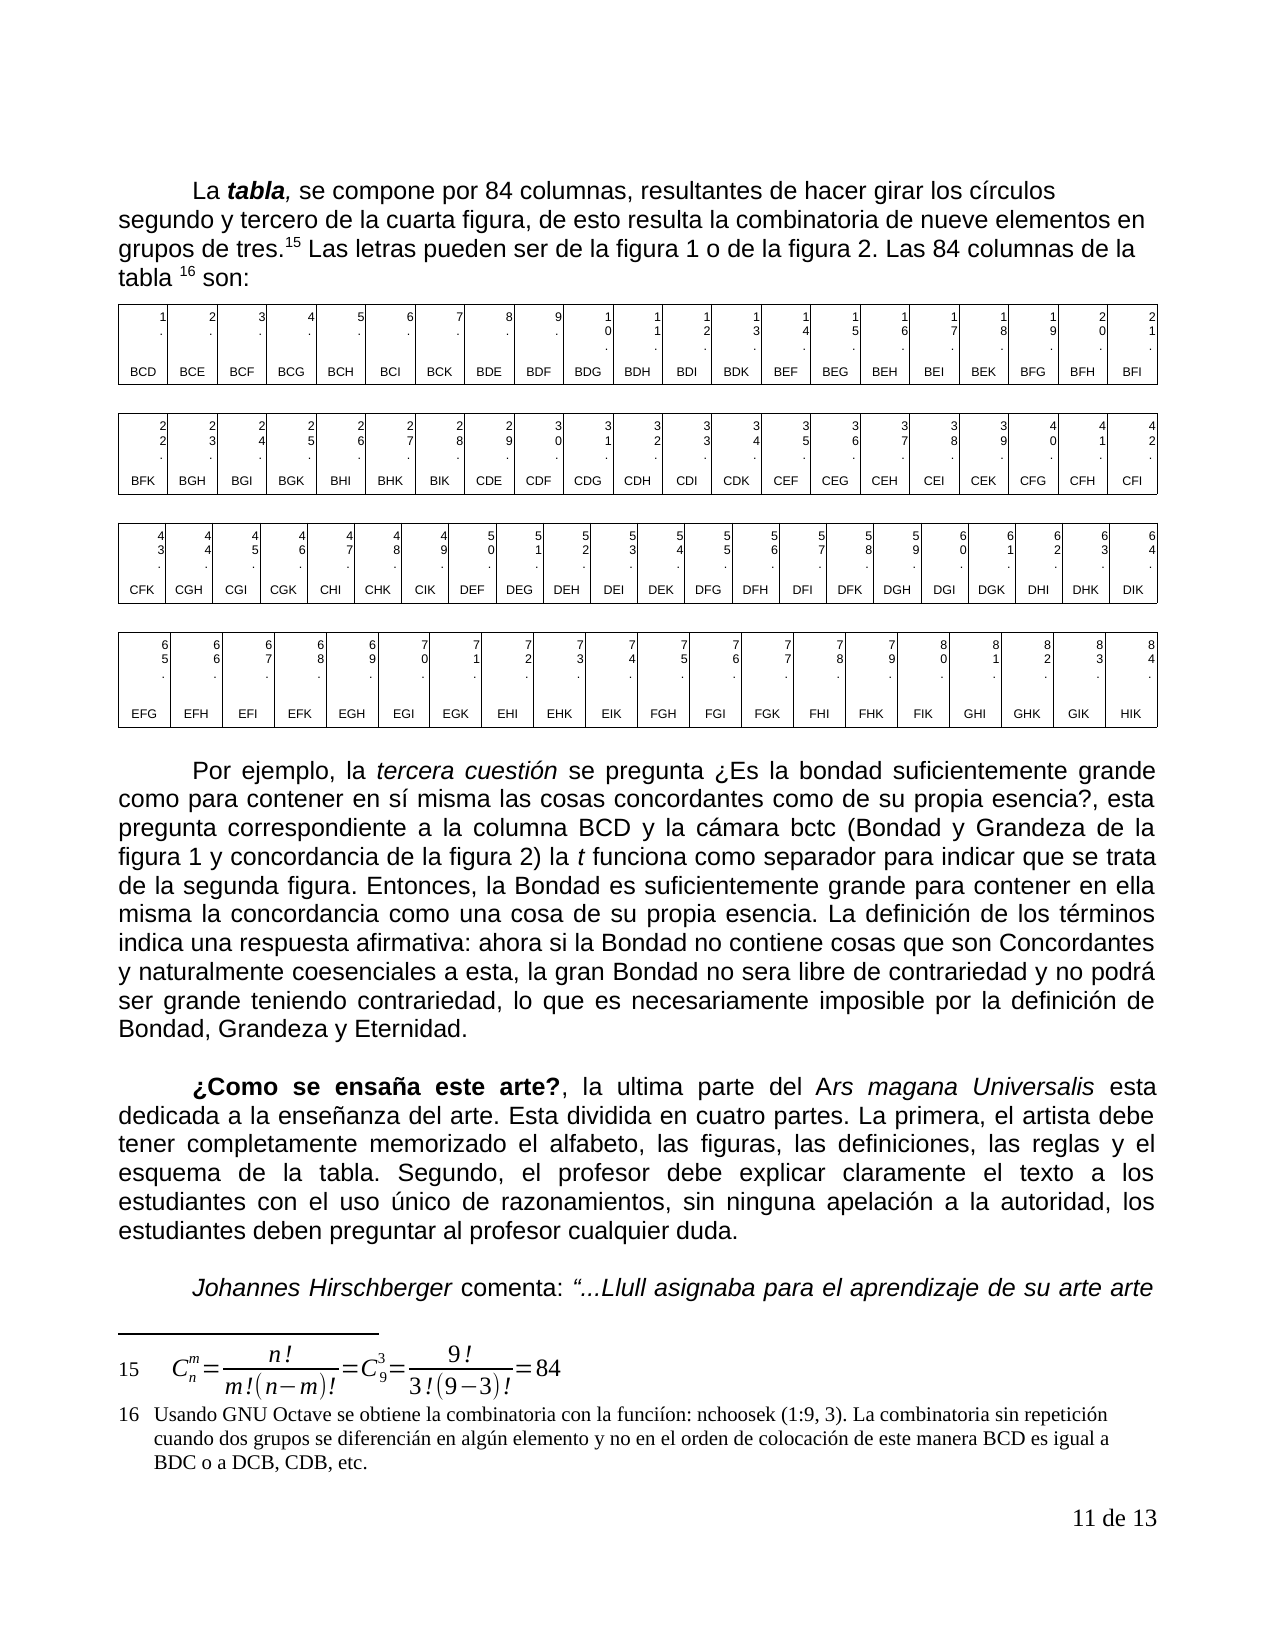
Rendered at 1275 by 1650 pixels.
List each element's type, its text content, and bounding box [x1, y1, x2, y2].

table_header [712, 414, 761, 468]
table_header [1063, 524, 1109, 577]
table_header [690, 633, 741, 701]
table_header [261, 524, 307, 577]
table_header [638, 633, 689, 701]
table_header [960, 305, 1008, 358]
text Johannes Hirschberger comenta: “...Llull asignaba para el aprendizaje de su arte arte [118, 1273, 1157, 1302]
table_cell FIK [898, 701, 949, 727]
table_cell EGK [430, 701, 481, 727]
table_cell CDK [712, 468, 761, 494]
table_header [742, 633, 793, 701]
table_header [430, 633, 481, 701]
table_cell DEF [449, 577, 496, 603]
table_cell HIK [1106, 701, 1157, 727]
table_cell BCI [366, 359, 415, 384]
table_header [218, 414, 266, 468]
table_cell DGH [874, 577, 921, 603]
table_header [1002, 633, 1053, 701]
table_header [586, 633, 637, 701]
table_header [213, 524, 260, 577]
table_cell BCD [119, 359, 167, 384]
table_cell EHI [482, 701, 533, 727]
table_cell BDK [712, 359, 761, 384]
table_header [1009, 414, 1058, 468]
table_cell EFK [275, 701, 326, 727]
table_cell BHI [317, 468, 365, 494]
table_cell BEG [811, 359, 860, 384]
table_cell DFH [733, 577, 779, 603]
table_cell GIK [1054, 701, 1105, 727]
table_cell BDF [515, 359, 563, 384]
table_header [1108, 414, 1157, 468]
table_header [449, 524, 496, 577]
table_header [614, 305, 662, 358]
table_cell CDI [663, 468, 711, 494]
table_header [497, 524, 543, 577]
table_cell DEI [591, 577, 637, 603]
table_cell BCE [168, 359, 217, 384]
table_header [515, 414, 563, 468]
table_cell CFG [1009, 468, 1058, 494]
table_header [910, 305, 959, 358]
table_cell BEF [762, 359, 810, 384]
table_header [327, 633, 378, 701]
table_header [168, 414, 217, 468]
table_cell EGH [327, 701, 378, 727]
table_header [861, 305, 909, 358]
table_header [1106, 633, 1157, 701]
table_cell FGK [742, 701, 793, 727]
table_cell CIK [402, 577, 448, 603]
table_header [402, 524, 448, 577]
table_cell DEK [638, 577, 684, 603]
table_cell BEH [861, 359, 909, 384]
table_header [267, 305, 316, 358]
table_header [218, 305, 266, 358]
table_cell DGK [969, 577, 1015, 603]
table_cell BCK [416, 359, 464, 384]
table_cell EHK [534, 701, 585, 727]
table_cell GHK [1002, 701, 1053, 727]
table_cell EFI [223, 701, 274, 727]
table_cell BDH [614, 359, 662, 384]
table_cell EFG [119, 701, 170, 727]
table_header [119, 305, 167, 358]
table_header [811, 414, 860, 468]
table_header [663, 305, 711, 358]
table_cell CDF [515, 468, 563, 494]
table_header [712, 305, 761, 358]
table_header [119, 414, 167, 468]
table_header [534, 633, 585, 701]
table_header [960, 414, 1008, 468]
table_cell CDH [614, 468, 662, 494]
table_header [846, 633, 897, 701]
table_header [663, 414, 711, 468]
table_header [119, 633, 170, 701]
table_cell DEH [544, 577, 590, 603]
table_header [910, 414, 959, 468]
table_cell DEG [497, 577, 543, 603]
table_header [898, 633, 949, 701]
table_header [416, 414, 464, 468]
table_header [1108, 305, 1157, 358]
table_header [1059, 305, 1107, 358]
table_cell BFG [1009, 359, 1058, 384]
table_header [733, 524, 779, 577]
table_cell DGI [922, 577, 968, 603]
table_header [166, 524, 212, 577]
table_header [1016, 524, 1062, 577]
table_cell BEI [910, 359, 959, 384]
table_header [591, 524, 637, 577]
table_cell CEI [910, 468, 959, 494]
table_cell CFH [1059, 468, 1107, 494]
table_header [317, 414, 365, 468]
table_header [168, 305, 217, 358]
table_cell DHK [1063, 577, 1109, 603]
table_header [379, 633, 429, 701]
table_cell BEK [960, 359, 1008, 384]
table_cell CEK [960, 468, 1008, 494]
table_header [614, 414, 662, 468]
table_cell BGI [218, 468, 266, 494]
table_header [355, 524, 401, 577]
table_header [811, 305, 860, 358]
table_header [861, 414, 909, 468]
table_header [762, 305, 810, 358]
table_header [416, 305, 464, 358]
table_header [119, 524, 165, 577]
table_header [1009, 305, 1058, 358]
table_cell CGI [213, 577, 260, 603]
table_cell EFH [171, 701, 222, 727]
table_header [762, 414, 810, 468]
table_header [794, 633, 845, 701]
table_header [685, 524, 732, 577]
table_cell CEH [861, 468, 909, 494]
text Usando GNU Octave se obtiene la combinatoria con la funciíon: nchoosek (1:9, 3). La combinatoria sin repetición cuando dos grupos se diferencián en algún elemento y no en el orden de colocación de este manera BCD es igual a BDC o a DCB, CDB, etc. [118, 1401, 1157, 1474]
table_cell BDI [663, 359, 711, 384]
table_cell FGH [638, 701, 689, 727]
table_header [366, 305, 415, 358]
table_cell CHI [308, 577, 354, 603]
table_cell BIK [416, 468, 464, 494]
table_header [1059, 414, 1107, 468]
table_cell BHK [366, 468, 415, 494]
table_header [223, 633, 274, 701]
text Por ejemplo, la tercera cuestión se pregunta ¿Es la bondad suficientemente grande como para contener en sí misma las cosas concordantes como de su propia esencia?, esta pregunta correspondiente a la columna BCD y la cámara bctc (Bondad y Grandeza de la figura 1 y concordancia de la figura 2) la t funciona como separador para indicar que se trata de la segunda figura. Entonces, la Bondad es suficientemente grande para contener en ella misma la concordancia como una cosa de su propia esencia. La definición de los términos indica una respuesta afirmativa: ahora si la Bondad no contiene cosas que son Concordantes y naturalmente coesenciales a esta, la gran Bondad no sera libre de contrariedad y no podrá ser grande teniendo contrariedad, lo que es necesariamente imposible por la definición de Bondad, Grandeza y Eternidad. [118, 756, 1157, 1043]
table_header [922, 524, 968, 577]
table_cell CFK [119, 577, 165, 603]
table_header [465, 414, 514, 468]
table_cell CHK [355, 577, 401, 603]
table_header [482, 633, 533, 701]
table_cell EGI [379, 701, 429, 727]
table_header [515, 305, 563, 358]
table_header [366, 414, 415, 468]
table_header [827, 524, 873, 577]
subtitle La tabla, se compone por 84 columnas, resultantes de hacer girar los círculos segundo y tercero de la cuarta figura, de esto resulta la combinatoria de nueve elementos en grupos de tres. Las letras pueden ser de la figura 1 o de la figura 2. Las 84 columnas de la tabla son: [118, 176, 1157, 291]
table_cell BFK [119, 468, 167, 494]
table_header [950, 633, 1001, 701]
table_header [317, 305, 365, 358]
table_cell BCH [317, 359, 365, 384]
table_cell FGI [690, 701, 741, 727]
table_header [1110, 524, 1157, 577]
table_header [969, 524, 1015, 577]
table_cell DFK [827, 577, 873, 603]
table_cell DHI [1016, 577, 1062, 603]
table_cell BDE [465, 359, 514, 384]
table_header [1054, 633, 1105, 701]
table_cell EIK [586, 701, 637, 727]
table_header [564, 414, 613, 468]
table_cell BFI [1108, 359, 1157, 384]
table_cell BCF [218, 359, 266, 384]
table_cell CDE [465, 468, 514, 494]
table_header [171, 633, 222, 701]
table_header [465, 305, 514, 358]
table_cell DIK [1110, 577, 1157, 603]
table_cell CDG [564, 468, 613, 494]
table_header [780, 524, 826, 577]
table_cell BGK [267, 468, 316, 494]
table_header [308, 524, 354, 577]
table_cell FHI [794, 701, 845, 727]
table_cell CGH [166, 577, 212, 603]
table_cell DFG [685, 577, 732, 603]
table_cell CGK [261, 577, 307, 603]
table_header [267, 414, 316, 468]
table_cell BGH [168, 468, 217, 494]
table_cell BFH [1059, 359, 1107, 384]
table_header [275, 633, 326, 701]
text ¿Como se ensaña este arte?, la ultima parte del Ars magana Universalis esta dedicada a la enseñanza del arte. Esta dividida en cuatro partes. La primera, el artista debe tener completamente memorizado el alfabeto, las figuras, las definiciones, las reglas y el esquema de la tabla. Segundo, el profesor debe explicar claramente el texto a los estudiantes con el uso único de razonamientos, sin ninguna apelación a la autoridad, los estudiantes deben preguntar al profesor cualquier duda. [118, 1072, 1157, 1244]
table_header [544, 524, 590, 577]
table_cell CFI [1108, 468, 1157, 494]
table_cell GHI [950, 701, 1001, 727]
table_cell CEG [811, 468, 860, 494]
table_cell BCG [267, 359, 316, 384]
table_header [564, 305, 613, 358]
table_header [874, 524, 921, 577]
table_header [638, 524, 684, 577]
table_cell BDG [564, 359, 613, 384]
table_cell FHK [846, 701, 897, 727]
table_cell DFI [780, 577, 826, 603]
table_cell CEF [762, 468, 810, 494]
